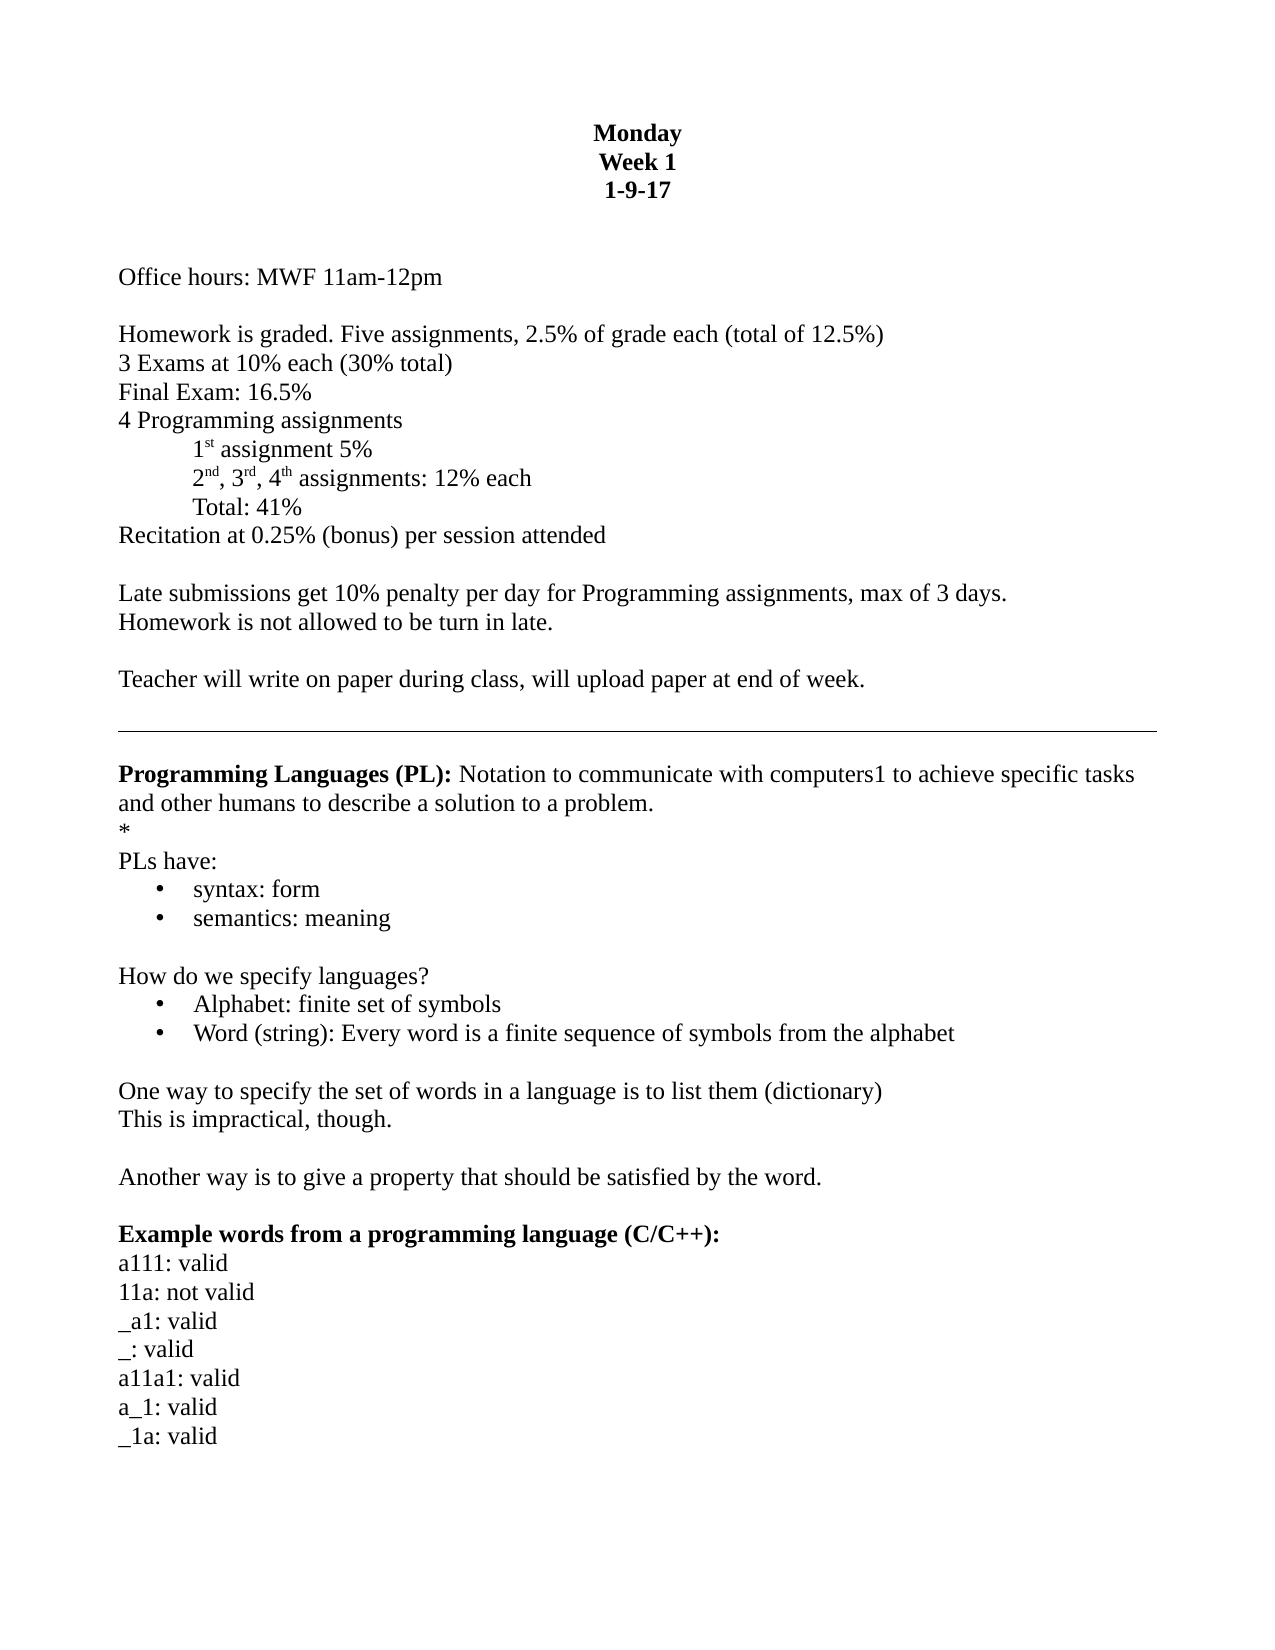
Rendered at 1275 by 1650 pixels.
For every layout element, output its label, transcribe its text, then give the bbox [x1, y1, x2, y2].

text 1-9-17 [118, 176, 1157, 204]
text PLs have: [118, 846, 1157, 874]
text This is impractical, though. [118, 1104, 1157, 1133]
text 11a: not valid [118, 1277, 1157, 1306]
text _: valid [118, 1334, 1157, 1363]
text Total: 41% [118, 492, 1157, 521]
text a11a1: valid [118, 1363, 1157, 1392]
text a111: valid [118, 1248, 1157, 1277]
list semantics: meaning [156, 903, 1157, 932]
text Recitation at 0.25% (bonus) per session attended [118, 521, 1157, 549]
text 4 Programming assignments [118, 406, 1157, 434]
text Monday [118, 118, 1157, 147]
text One way to specify the set of words in a language is to list them (dictionary) [118, 1076, 1157, 1104]
text Programming Languages (PL): Notation to communicate with computers1 to achieve specific tasks and other humans to describe a solution to a problem. [118, 759, 1157, 817]
text How do we specify languages? [118, 961, 1157, 989]
text * [118, 817, 1157, 846]
text 3 Exams at 10% each (30% total) [118, 348, 1157, 377]
text Example words from a programming language (C/C++): [118, 1219, 1157, 1248]
text a_1: valid [118, 1392, 1157, 1421]
text Final Exam: 16.5% [118, 377, 1157, 406]
text 2nd, 3rd, 4th assignments: 12% each [118, 463, 1157, 492]
text Office hours: MWF 11am-12pm [118, 262, 1157, 291]
text Week 1 [118, 147, 1157, 176]
text _1a: valid [118, 1421, 1157, 1449]
text Homework is graded. Five assignments, 2.5% of grade each (total of 12.5%) [118, 319, 1157, 348]
text Homework is not allowed to be turn in late. [118, 607, 1157, 636]
text _a1: valid [118, 1306, 1157, 1334]
list Alphabet: finite set of symbols [156, 989, 1157, 1018]
text Another way is to give a property that should be satisfied by the word. [118, 1162, 1157, 1191]
text 1st assignment 5% [118, 434, 1157, 463]
text Late submissions get 10% penalty per day for Programming assignments, max of 3 days. [118, 578, 1157, 607]
list Word (string): Every word is a finite sequence of symbols from the alphabet [156, 1018, 1157, 1047]
list syntax: form [156, 874, 1157, 903]
text Teacher will write on paper during class, will upload paper at end of week. [118, 664, 1157, 693]
